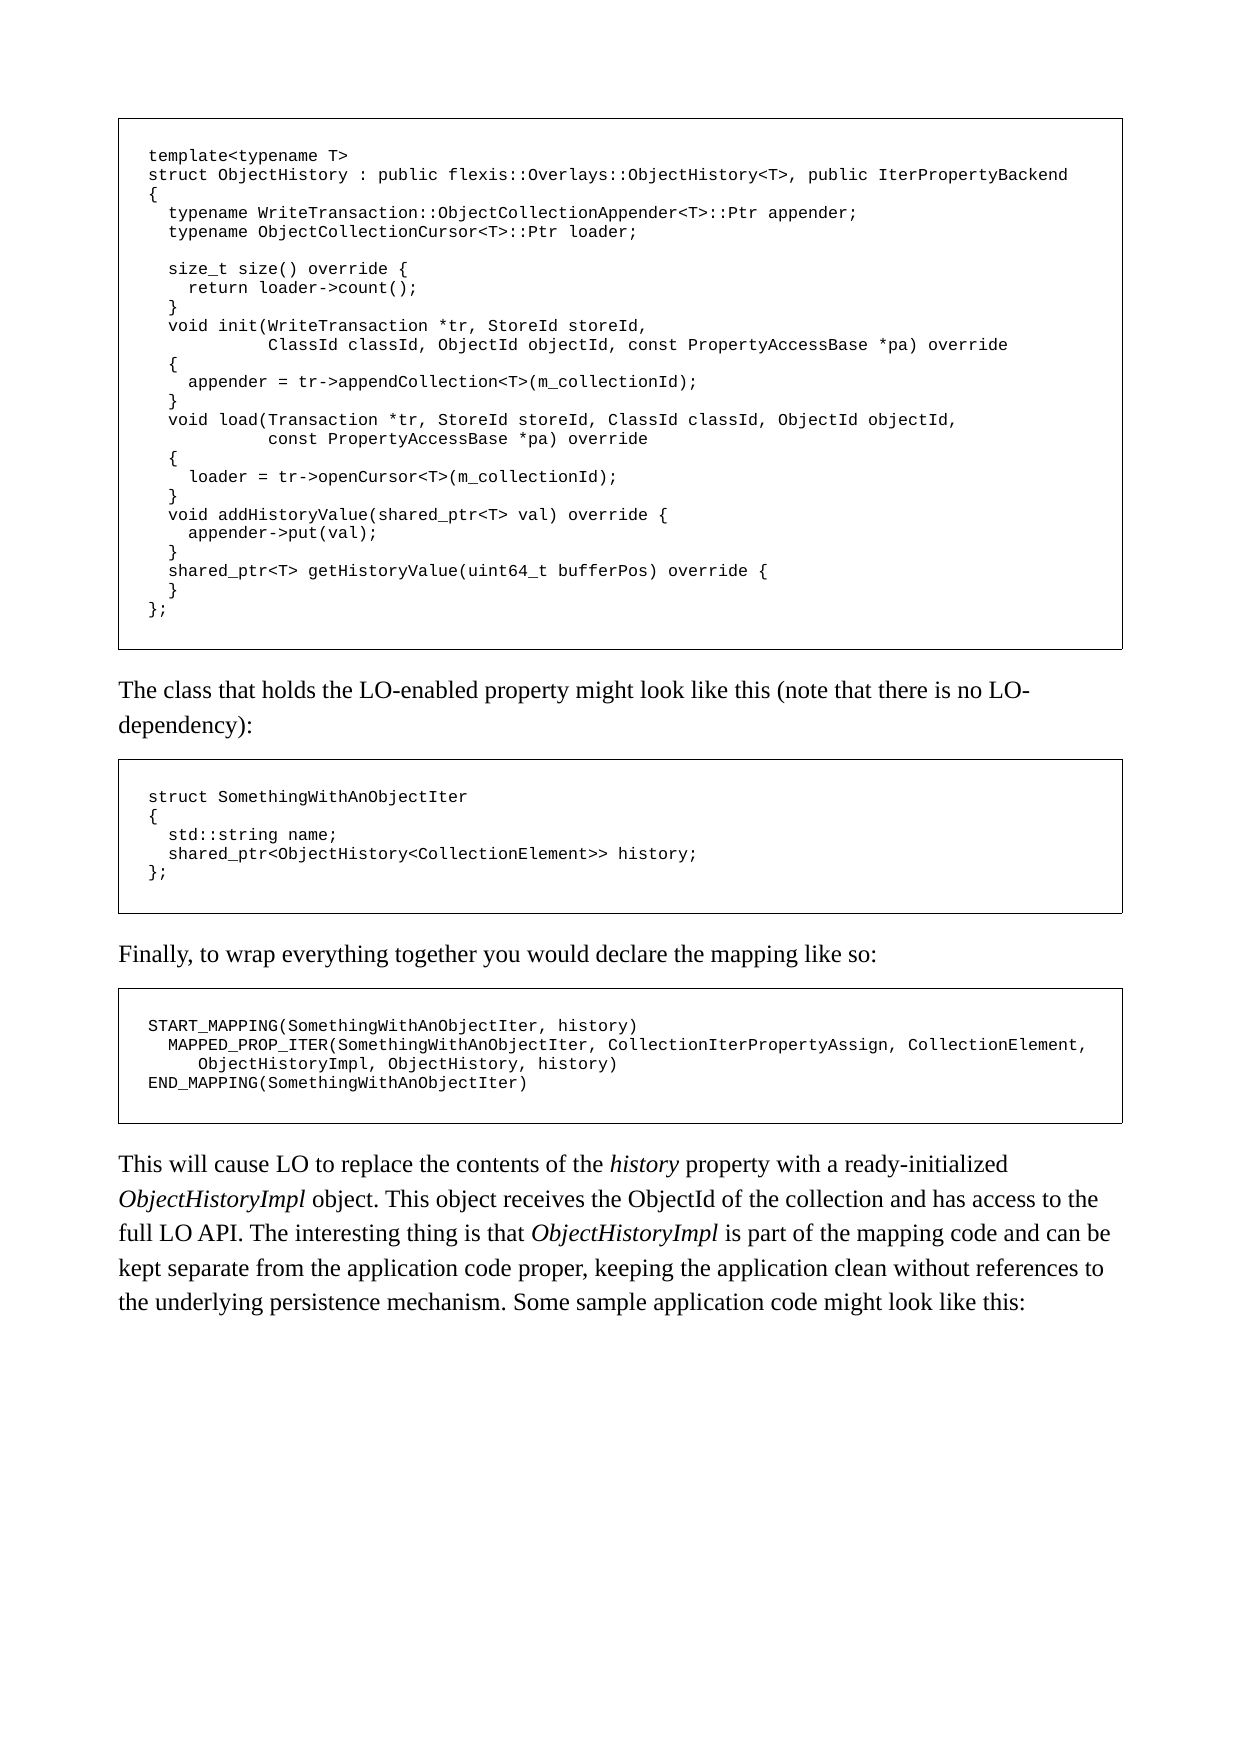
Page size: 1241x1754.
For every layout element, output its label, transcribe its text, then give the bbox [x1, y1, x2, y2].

text typename ObjectCollectionCursor<T>::Ptr loader; [119, 193, 1122, 231]
text { [119, 778, 1122, 797]
text } [119, 514, 1122, 533]
text } [119, 363, 1122, 382]
text { [119, 420, 1122, 439]
text void load(Transaction *tr, StoreId storeId, ClassId classId, ObjectId objectId, const PropertyAccessBase *pa) override [119, 382, 1122, 420]
text loader = tr->openCursor<T>(m_collectionId); [119, 439, 1122, 457]
text { [119, 156, 1122, 175]
text }; [119, 834, 1122, 913]
text size_t size() override { [119, 231, 1122, 250]
text END_MAPPING(SomethingWithAnObjectIter) [119, 1045, 1122, 1123]
text return loader->count(); [119, 250, 1122, 269]
text This will cause LO to replace the contents of the history property with a ready-initialized ObjectHistoryImpl object. This object receives the ObjectId of the collection and has access to the full LO API. The interesting thing is that ObjectHistoryImpl is part of the mapping code and can be kept separate from the application code proper, keeping the application clean without references to the underlying persistence mechanism. Some sample application code might look like this: [118, 1149, 1122, 1316]
text appender->put(val); [119, 495, 1122, 514]
text struct SomethingWithAnObjectIter [119, 760, 1122, 778]
text { [119, 326, 1122, 344]
text MAPPED_PROP_ITER(SomethingWithAnObjectIter, CollectionIterPropertyAssign, CollectionElement, ObjectHistoryImpl, ObjectHistory, history) [119, 1007, 1122, 1045]
text shared_ptr<T> getHistoryValue(uint64_t bufferPos) override { [119, 533, 1122, 552]
text shared_ptr<ObjectHistory<CollectionElement>> history; [119, 816, 1122, 834]
text appender = tr->appendCollection<T>(m_collectionId); [119, 344, 1122, 363]
text template<typename T> [119, 119, 1122, 137]
text typename WriteTransaction::ObjectCollectionAppender<T>::Ptr appender; [119, 175, 1122, 193]
text } [119, 457, 1122, 476]
text }; [119, 571, 1122, 649]
text struct ObjectHistory : public flexis::Overlays::ObjectHistory<T>, public IterPropertyBackend [119, 137, 1122, 156]
text } [119, 552, 1122, 571]
text The class that holds the LO-enabled property might look like this (note that there is no LO-dependency): [118, 675, 1122, 739]
text Finally, to wrap everything together you would declare the mapping like so: [118, 939, 1122, 968]
text START_MAPPING(SomethingWithAnObjectIter, history) [119, 989, 1122, 1007]
text void addHistoryValue(shared_ptr<T> val) override { [119, 476, 1122, 495]
text std::string name; [119, 797, 1122, 816]
text } void init(WriteTransaction *tr, StoreId storeId, ClassId classId, ObjectId objectId, const PropertyAccessBase *pa) override [119, 269, 1122, 326]
